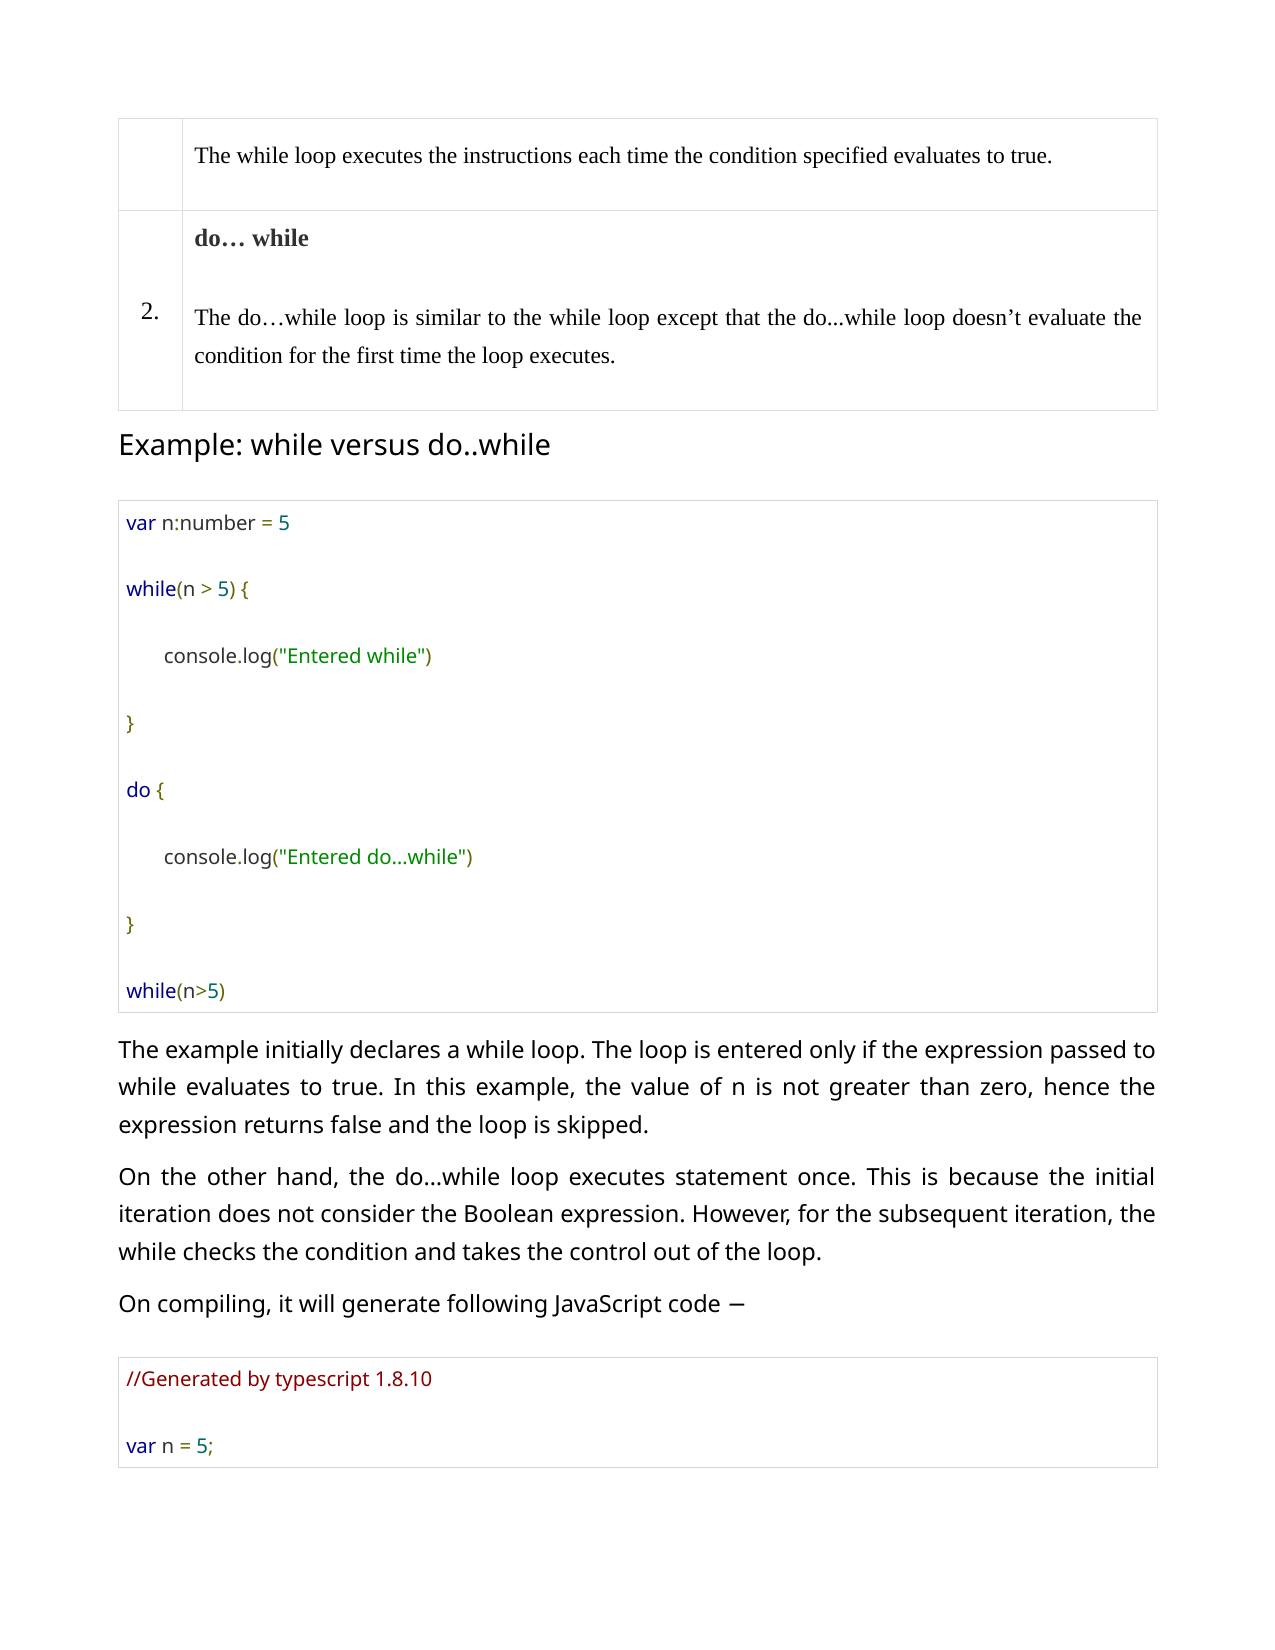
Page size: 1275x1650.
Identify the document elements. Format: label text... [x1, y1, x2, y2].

subtitle Example: while versus do..while [118, 425, 1157, 464]
table_cell do… while The do…while loop is similar to the while loop except that the do...while loop doesn’t evaluate the condition for the first time the loop executes. [183, 211, 1157, 410]
text On the other hand, the do…while loop executes statement once. This is because the initial iteration does not consider the Boolean expression. However, for the subsequent iteration, the while checks the condition and takes the control out of the loop. [118, 1154, 1157, 1267]
text On compiling, it will generate following JavaScript code − [118, 1282, 1157, 1319]
text console.log("Entered do…while") [119, 834, 1157, 870]
text The example initially declares a while loop. The loop is entered only if the expression passed to while evaluates to true. In this example, the value of n is not greater than zero, hence the expression returns false and the loop is skipped. [118, 1027, 1157, 1140]
text } [119, 701, 1157, 737]
table_cell 2. [119, 211, 182, 410]
table_cell [119, 119, 182, 210]
text do { [119, 768, 1157, 803]
text while(n>5) [119, 968, 1157, 1012]
text var n = 5; [119, 1424, 1157, 1467]
text var n:number = 5 [119, 501, 1157, 536]
text } [119, 902, 1157, 937]
text //Generated by typescript 1.8.10 [119, 1358, 1157, 1393]
text while(n > 5) { [119, 567, 1157, 603]
table_cell The while loop executes the instructions each time the condition specified evaluates to true. [183, 119, 1157, 210]
text console.log("Entered while") [119, 634, 1157, 670]
